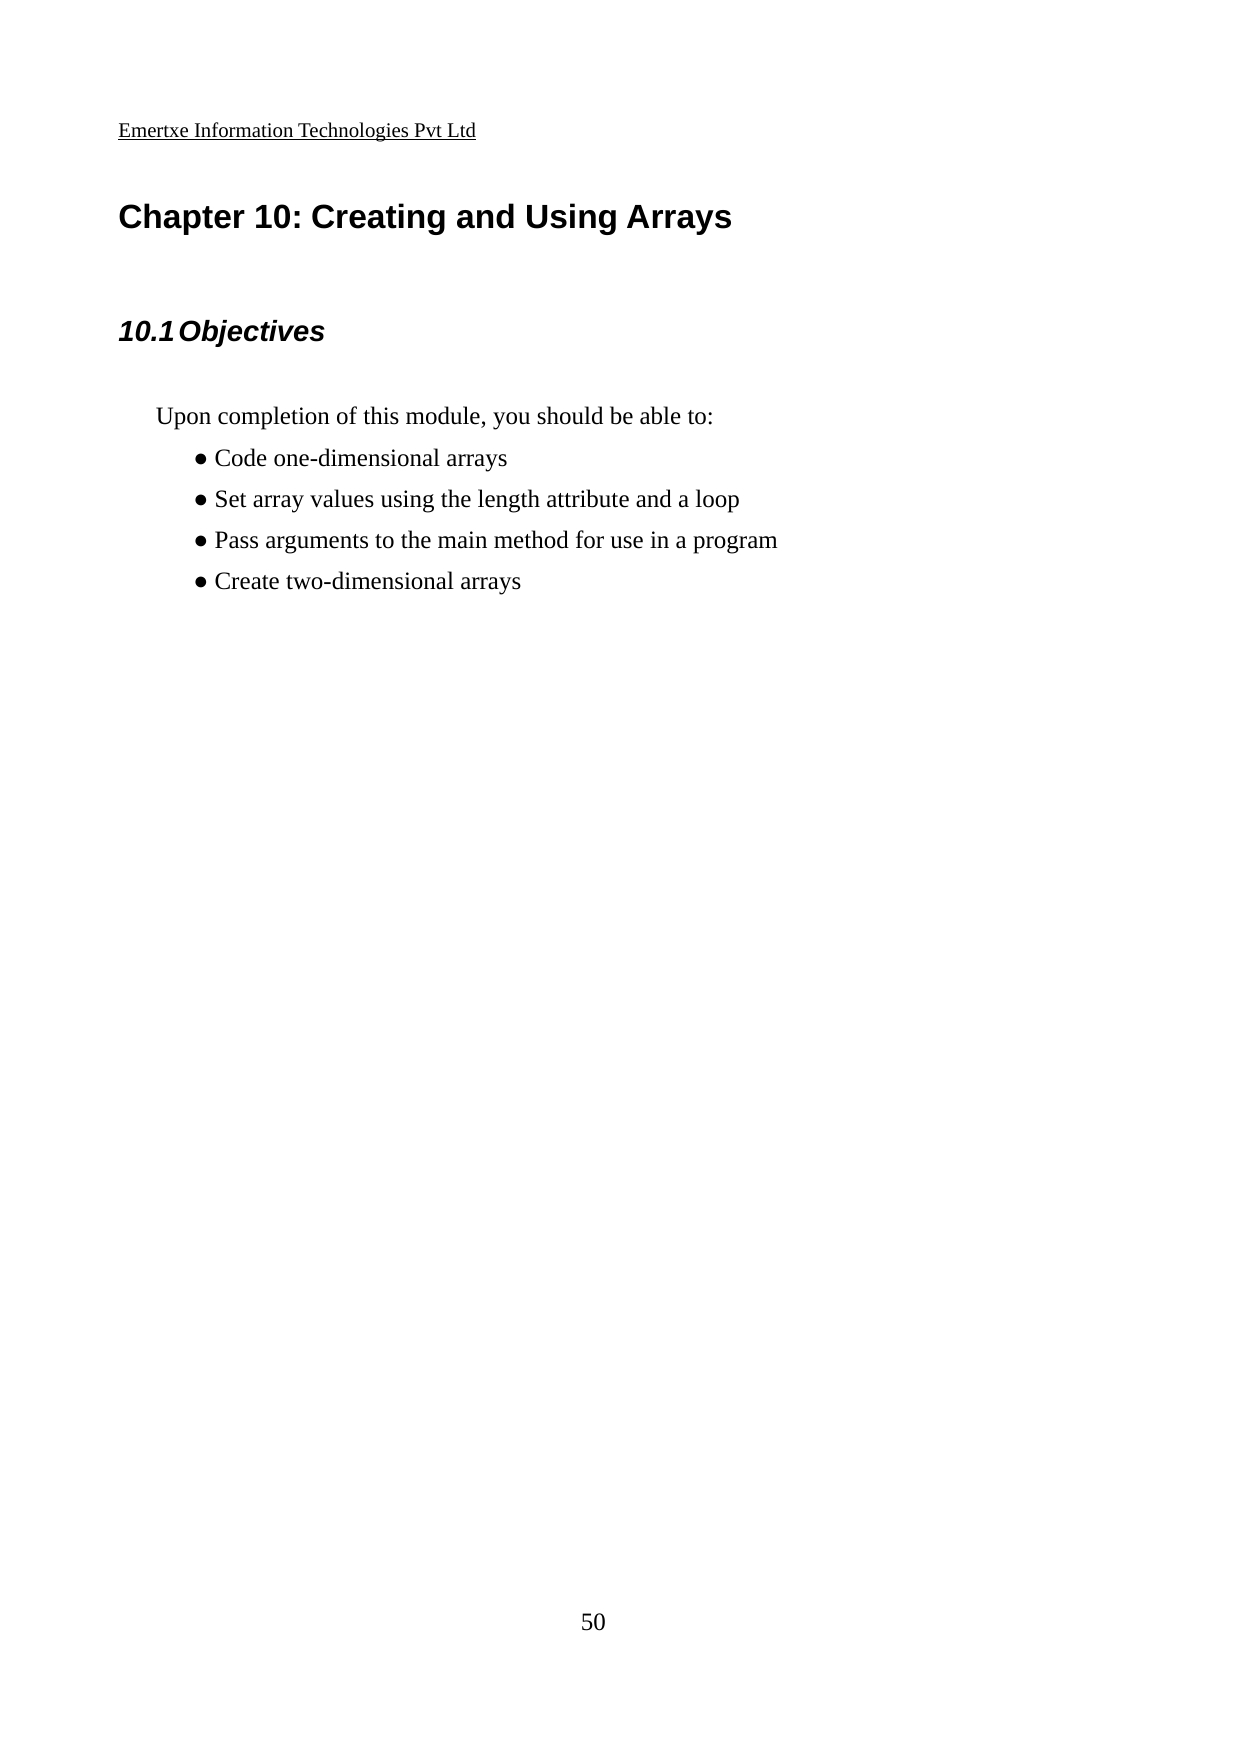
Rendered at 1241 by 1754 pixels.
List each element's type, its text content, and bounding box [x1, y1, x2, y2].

text ● Create two-dimensional arrays [118, 566, 1122, 595]
text ● Set array values using the length attribute and a loop [118, 484, 1122, 513]
subtitle Objectives [118, 314, 1122, 348]
text ● Pass arguments to the main method for use in a program [118, 525, 1122, 554]
subtitle Creating and Using Arrays [118, 197, 1122, 235]
text Upon completion of this module, you should be able to: [118, 401, 1122, 430]
text ● Code one-dimensional arrays [118, 443, 1122, 471]
